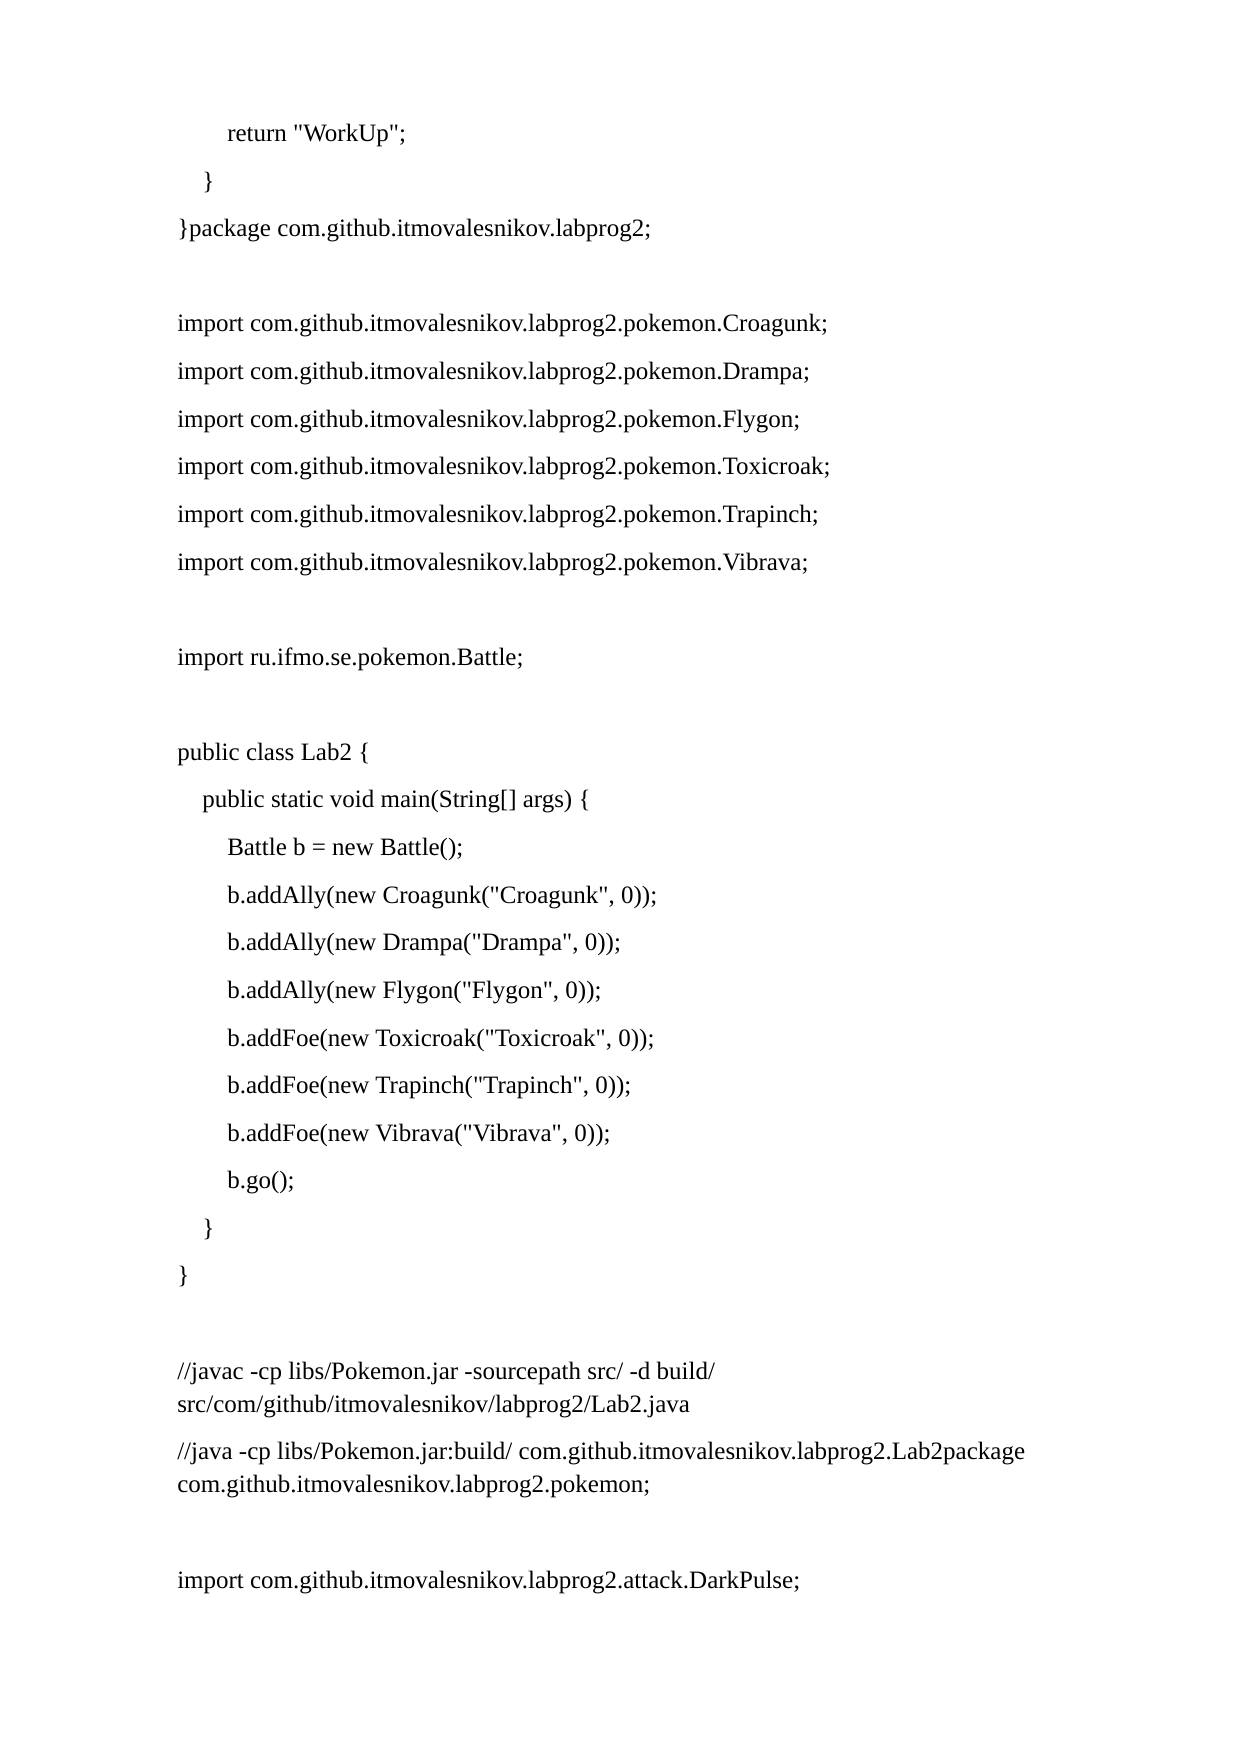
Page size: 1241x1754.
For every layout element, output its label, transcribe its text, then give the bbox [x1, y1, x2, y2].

text } [177, 1261, 1152, 1289]
text import com.github.itmovalesnikov.labprog2.pokemon.Trapinch; [177, 499, 1152, 528]
text } [177, 1213, 1152, 1242]
text import com.github.itmovalesnikov.labprog2.pokemon.Toxicroak; [177, 451, 1152, 480]
text b.addFoe(new Toxicroak("Toxicroak", 0)); [177, 1023, 1152, 1051]
text } [177, 166, 1152, 194]
text Battle b = new Battle(); [177, 832, 1152, 861]
text b.go(); [177, 1165, 1152, 1194]
text return "WorkUp"; [177, 118, 1152, 147]
text b.addAlly(new Drampa("Drampa", 0)); [177, 927, 1152, 956]
text b.addAlly(new Croagunk("Croagunk", 0)); [177, 880, 1152, 908]
text //java -cp libs/Pokemon.jar:build/ com.github.itmovalesnikov.labprog2.Lab2package com.github.itmovalesnikov.labprog2.pokemon; [177, 1436, 1152, 1498]
text import com.github.itmovalesnikov.labprog2.pokemon.Croagunk; [177, 308, 1152, 337]
text import ru.ifmo.se.pokemon.Battle; [177, 642, 1152, 671]
text }package com.github.itmovalesnikov.labprog2; [177, 213, 1152, 242]
text import com.github.itmovalesnikov.labprog2.pokemon.Flygon; [177, 404, 1152, 432]
text public class Lab2 { [177, 737, 1152, 766]
text b.addFoe(new Trapinch("Trapinch", 0)); [177, 1070, 1152, 1099]
text //javac -cp libs/Pokemon.jar -sourcepath src/ -d build/ src/com/github/itmovalesnikov/labprog2/Lab2.java [177, 1356, 1152, 1418]
text import com.github.itmovalesnikov.labprog2.attack.DarkPulse; [177, 1565, 1152, 1593]
text import com.github.itmovalesnikov.labprog2.pokemon.Drampa; [177, 356, 1152, 385]
text b.addAlly(new Flygon("Flygon", 0)); [177, 975, 1152, 1004]
text b.addFoe(new Vibrava("Vibrava", 0)); [177, 1118, 1152, 1147]
text public static void main(String[] args) { [177, 784, 1152, 813]
text import com.github.itmovalesnikov.labprog2.pokemon.Vibrava; [177, 547, 1152, 575]
